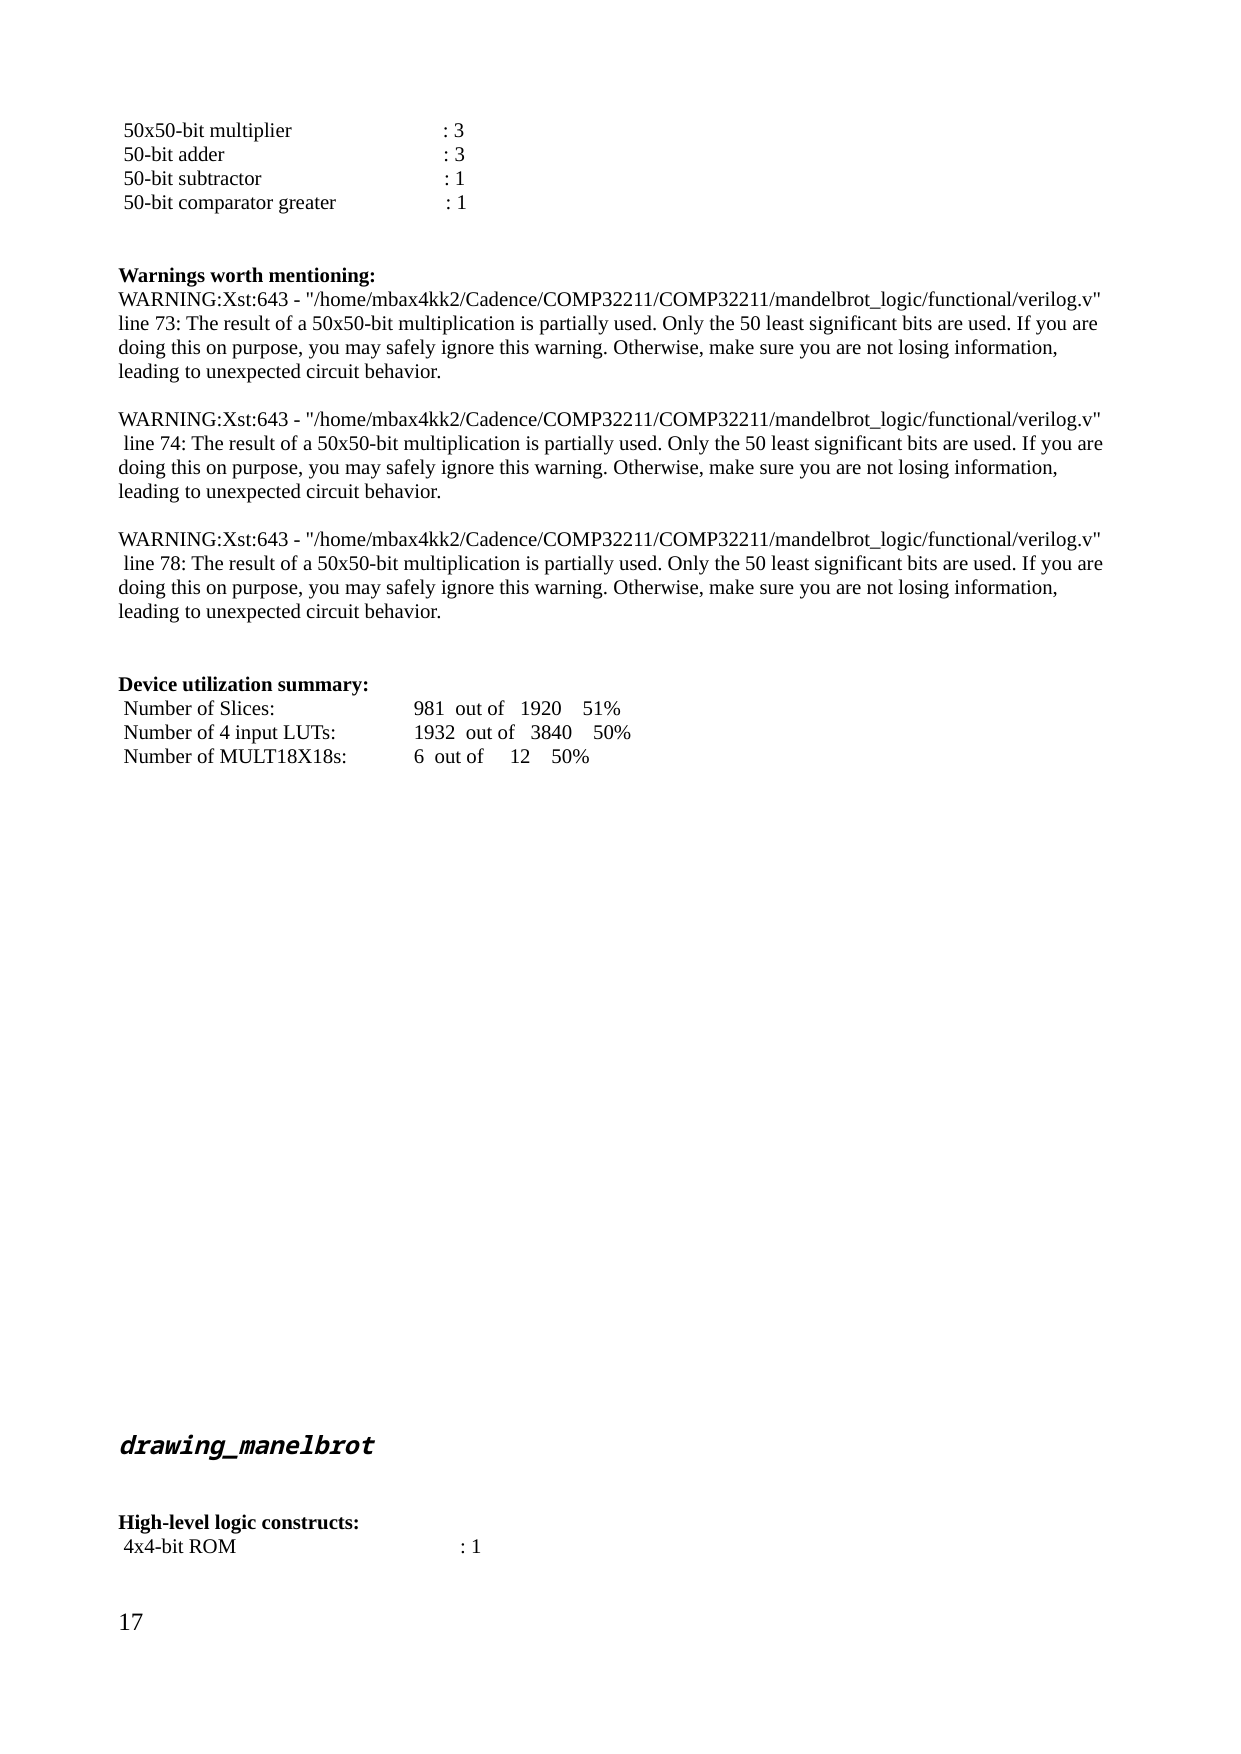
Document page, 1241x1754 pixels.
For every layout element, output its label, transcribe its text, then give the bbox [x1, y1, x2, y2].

text WARNING:Xst:643 - "/home/mbax4kk2/Cadence/COMP32211/COMP32211/mandelbrot_logic/functional/verilog.v" [118, 527, 1122, 551]
text line 78: The result of a 50x50-bit multiplication is partially used. Only the 50 least significant bits are used. If you are doing this on purpose, you may safely ignore this warning. Otherwise, make sure you are not losing information, leading to unexpected circuit behavior. [118, 551, 1122, 623]
text High-level logic constructs: [118, 1510, 1122, 1534]
text Number of MULT18X18s: 6 out of 12 50% [118, 744, 1122, 768]
text drawing_manelbrot [118, 1427, 1122, 1462]
text line 74: The result of a 50x50-bit multiplication is partially used. Only the 50 least significant bits are used. If you are doing this on purpose, you may safely ignore this warning. Otherwise, make sure you are not losing information, leading to unexpected circuit behavior. [118, 431, 1122, 503]
text 50-bit subtractor : 1 [118, 166, 1122, 190]
text 4x4-bit ROM : 1 [118, 1534, 1122, 1558]
text Number of Slices: 981 out of 1920 51% [118, 696, 1122, 720]
text Number of 4 input LUTs: 1932 out of 3840 50% [118, 720, 1122, 744]
text WARNING:Xst:643 - "/home/mbax4kk2/Cadence/COMP32211/COMP32211/mandelbrot_logic/functional/verilog.v" [118, 407, 1122, 431]
text Warnings worth mentioning: [118, 262, 1122, 287]
text 50x50-bit multiplier : 3 [118, 118, 1122, 142]
text 50-bit adder : 3 [118, 142, 1122, 166]
text Device utilization summary: [118, 672, 1122, 696]
text 50-bit comparator greater : 1 [118, 190, 1122, 214]
text WARNING:Xst:643 - "/home/mbax4kk2/Cadence/COMP32211/COMP32211/mandelbrot_logic/functional/verilog.v" line 73: The result of a 50x50-bit multiplication is partially used. Only the 50 least significant bits are used. If you are doing this on purpose, you may safely ignore this warning. Otherwise, make sure you are not losing information, leading to unexpected circuit behavior. [118, 287, 1122, 383]
